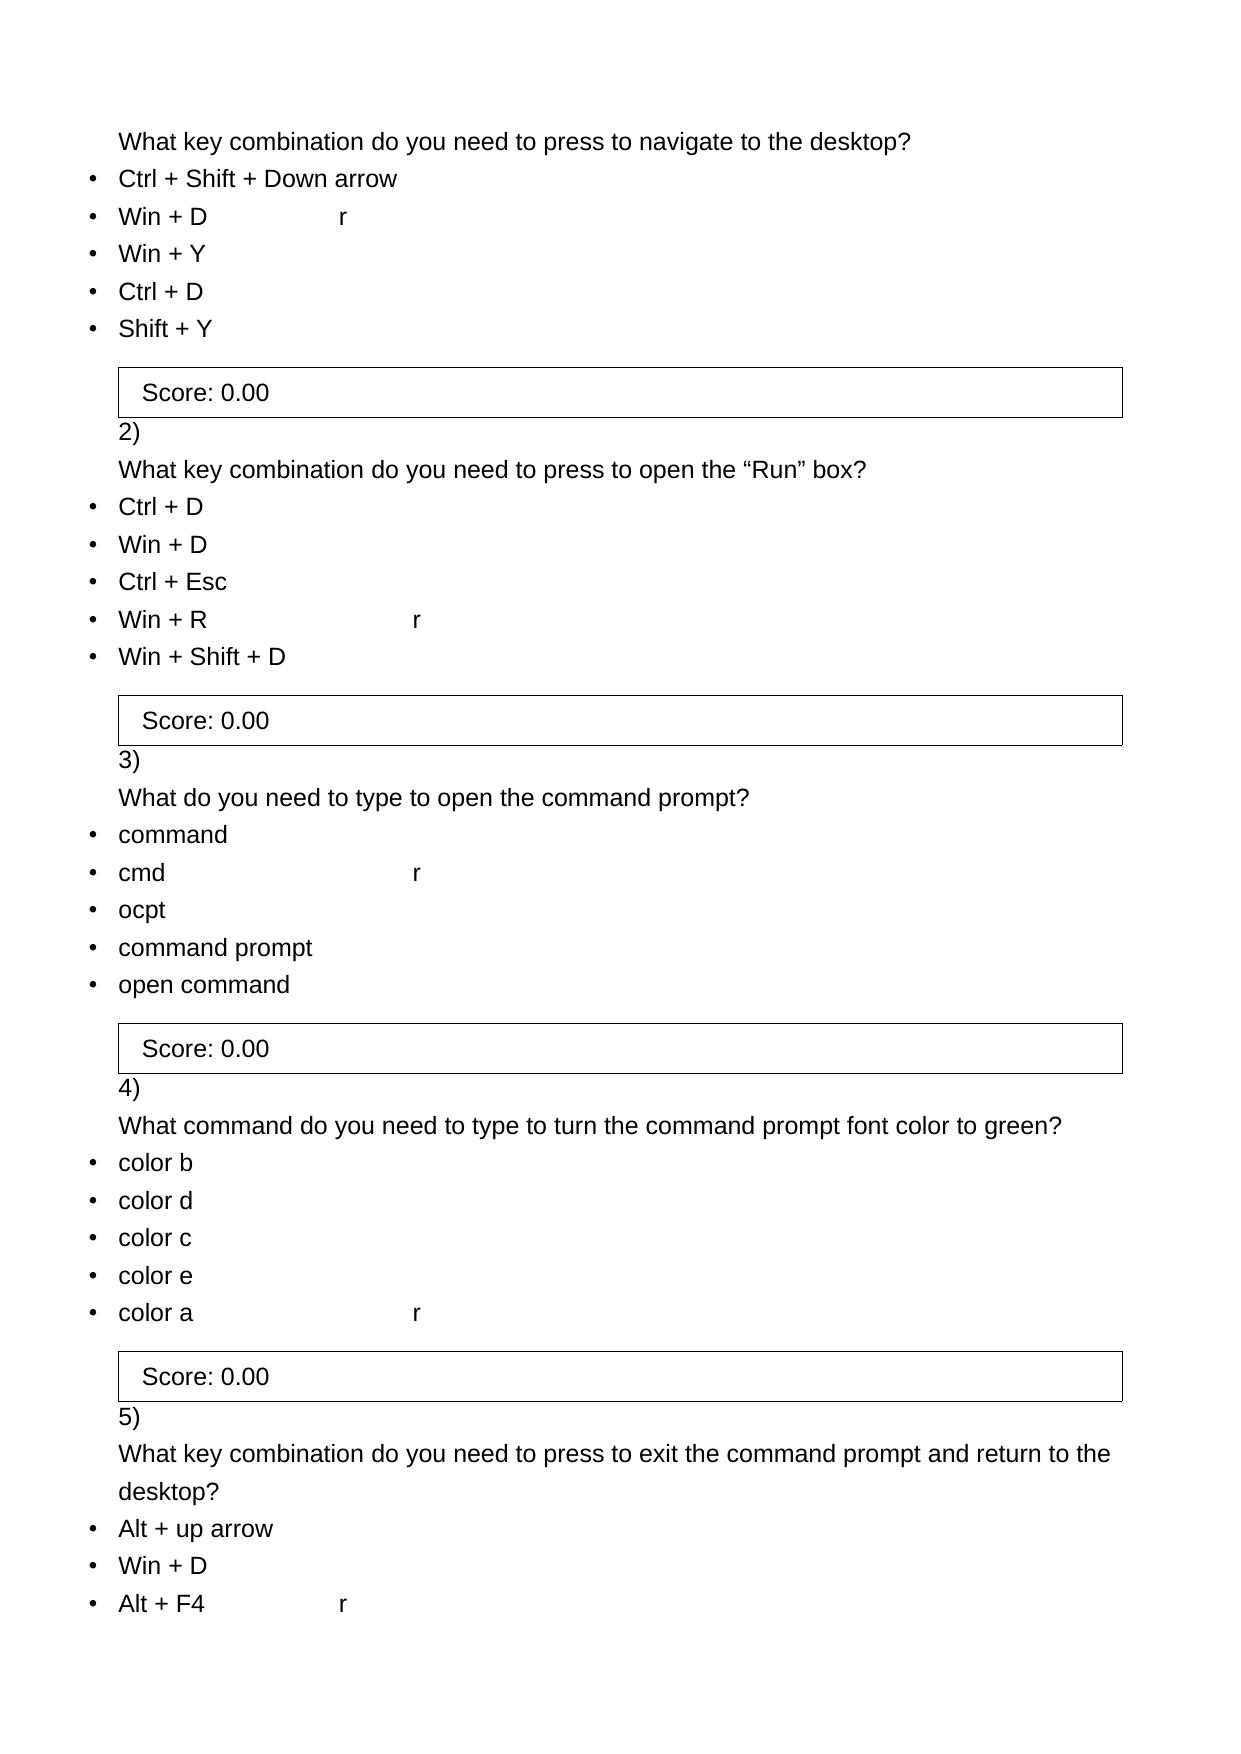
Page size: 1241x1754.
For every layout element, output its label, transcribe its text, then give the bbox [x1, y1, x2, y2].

list Alt + F4 r [118, 1580, 1122, 1618]
text What key combination do you need to press to exit the command prompt and return to the desktop? [118, 1430, 1122, 1505]
text What command do you need to type to turn the command prompt font color to green? [118, 1102, 1122, 1140]
text 2) [118, 418, 1114, 446]
text 5) [118, 1402, 1114, 1430]
list ocpt [118, 887, 1122, 924]
list color a r [118, 1290, 1122, 1327]
list Alt + up arrow [118, 1505, 1122, 1543]
list color b [118, 1140, 1122, 1177]
list color c [118, 1215, 1122, 1252]
list cmd r [118, 849, 1122, 887]
text Score: 0.00 [119, 1352, 1122, 1401]
list Ctrl + Esc [118, 559, 1122, 596]
text What key combination do you need to press to navigate to the desktop? [118, 118, 1122, 156]
text Score: 0.00 [119, 1024, 1122, 1073]
list Shift + Y [118, 306, 1122, 343]
list color e [118, 1252, 1122, 1290]
list Win + D [118, 1543, 1122, 1580]
list Win + Y [118, 231, 1122, 268]
text What key combination do you need to press to open the “Run” box? [118, 446, 1122, 484]
list Ctrl + Shift + Down arrow [118, 156, 1122, 193]
list Win + R r [118, 596, 1122, 634]
list Win + D r [118, 193, 1122, 231]
text Score: 0.00 [119, 368, 1122, 417]
text 3) [118, 746, 1114, 774]
list Win + Shift + D [118, 634, 1122, 671]
list command prompt [118, 924, 1122, 962]
list Ctrl + D [118, 268, 1122, 306]
text What do you need to type to open the command prompt? [118, 774, 1122, 812]
list command [118, 812, 1122, 849]
text 4) [118, 1074, 1114, 1102]
list open command [118, 962, 1122, 999]
list color d [118, 1177, 1122, 1215]
list Win + D [118, 521, 1122, 559]
list Ctrl + D [118, 484, 1122, 521]
text Score: 0.00 [119, 696, 1122, 745]
